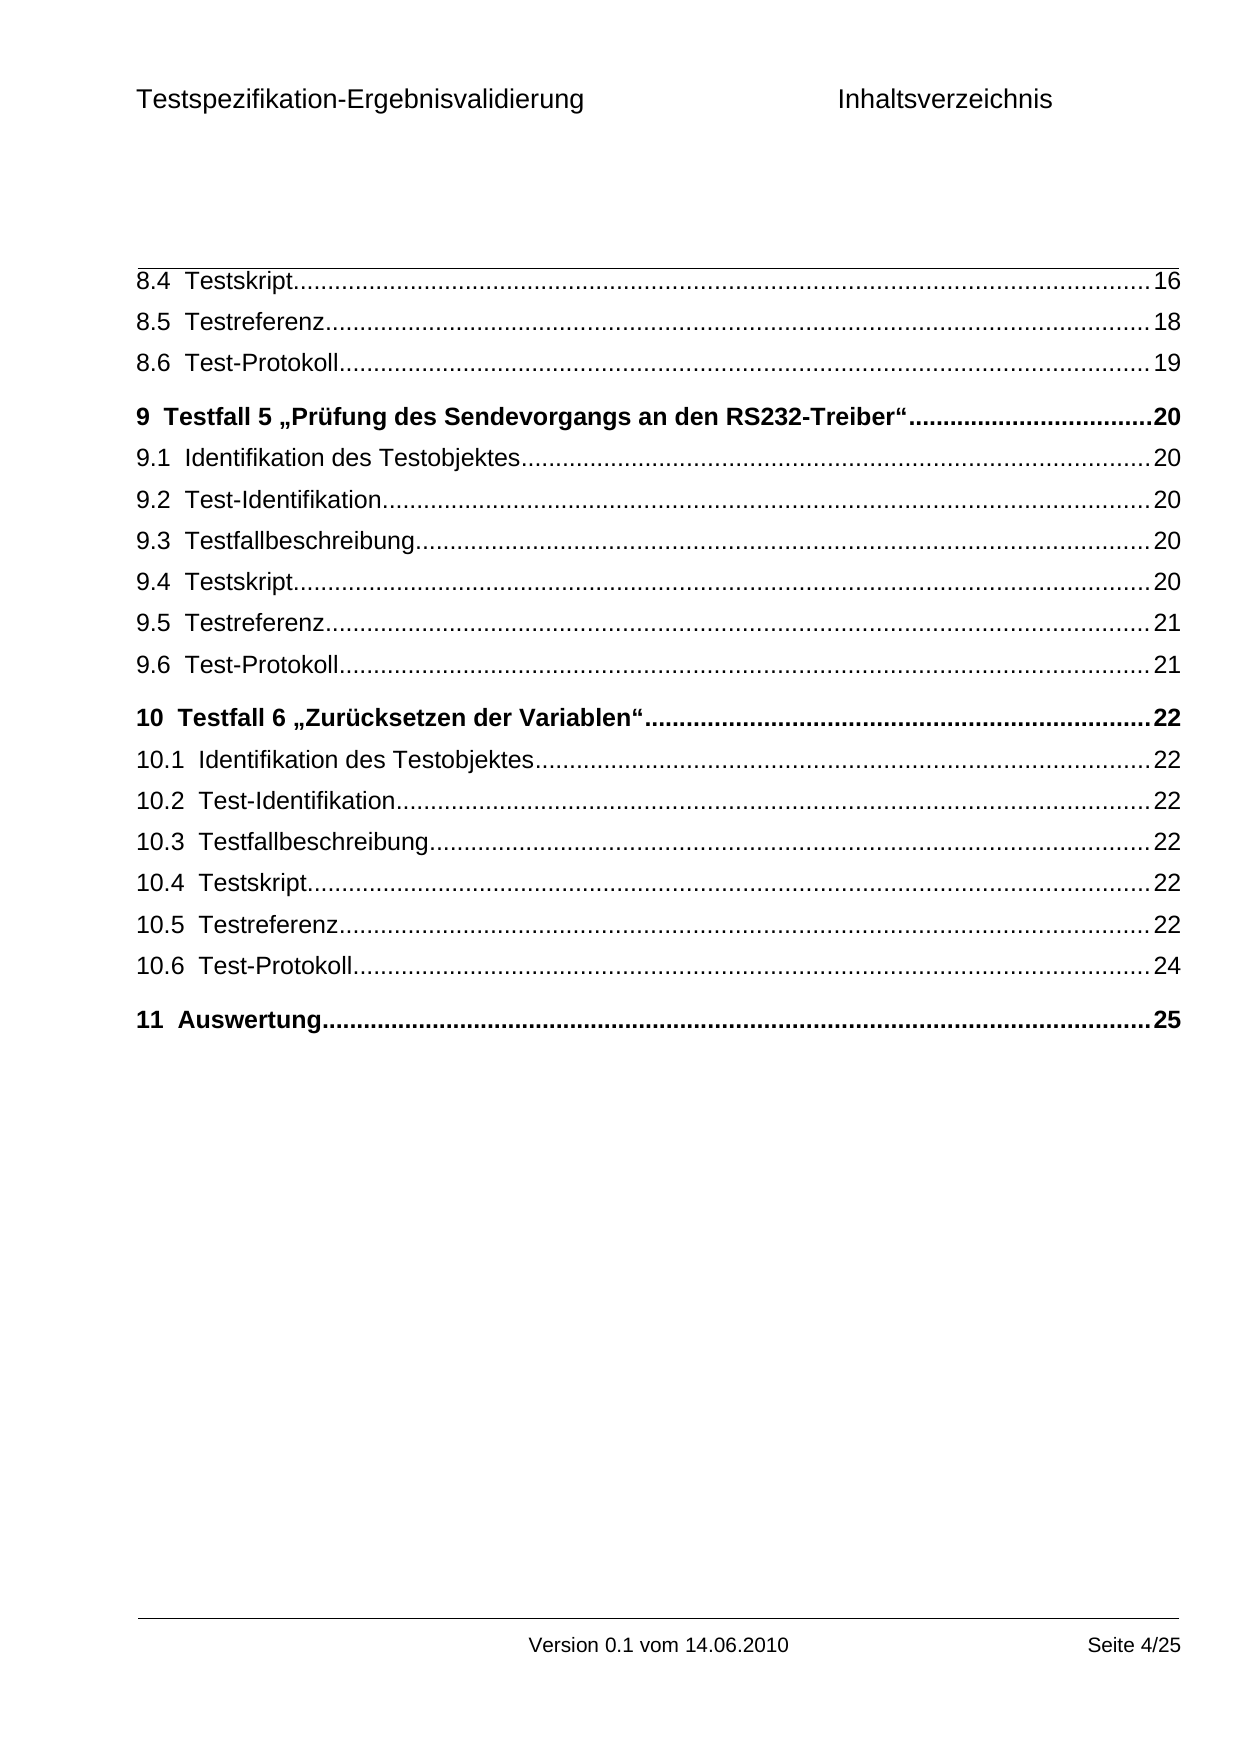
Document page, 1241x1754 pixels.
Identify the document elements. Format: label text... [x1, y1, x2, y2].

text 10.6 Test-Protokoll 24 [136, 951, 1181, 979]
text 10.3 Testfallbeschreibung 22 [136, 827, 1181, 856]
text 8.4 Testskript 16 [275, 289, 1181, 294]
text 9 Testfall 5 „Prüfung des Sendevorgangs an den RS232-Treiber“ 20 [136, 402, 1181, 431]
text 8.5 Testreferenz 18 [136, 307, 1181, 336]
text 9.4 Testskript 20 [136, 567, 1181, 596]
text 10.1 Identifikation des Testobjektes 22 [136, 744, 1181, 773]
text 8.4 Testskript 16 [136, 289, 273, 294]
text 9.2 Test-Identifikation 20 [136, 484, 1181, 513]
text 10.2 Test-Identifikation 22 [136, 786, 1181, 814]
text 10.5 Testreferenz 22 [136, 909, 1181, 938]
text 8.6 Test-Protokoll 19 [136, 348, 1181, 377]
text 9.3 Testfallbeschreibung 20 [136, 526, 1181, 554]
text 9.5 Testreferenz 21 [136, 608, 1181, 637]
text 9.6 Test-Protokoll 21 [136, 649, 1181, 678]
text 9.1 Identifikation des Testobjektes 20 [136, 443, 1181, 472]
text 11 Auswertung 25 [136, 1004, 1181, 1033]
text 10.4 Testskript 22 [136, 868, 1181, 897]
text 10 Testfall 6 „Zurücksetzen der Variablen“ 22 [136, 703, 1181, 732]
